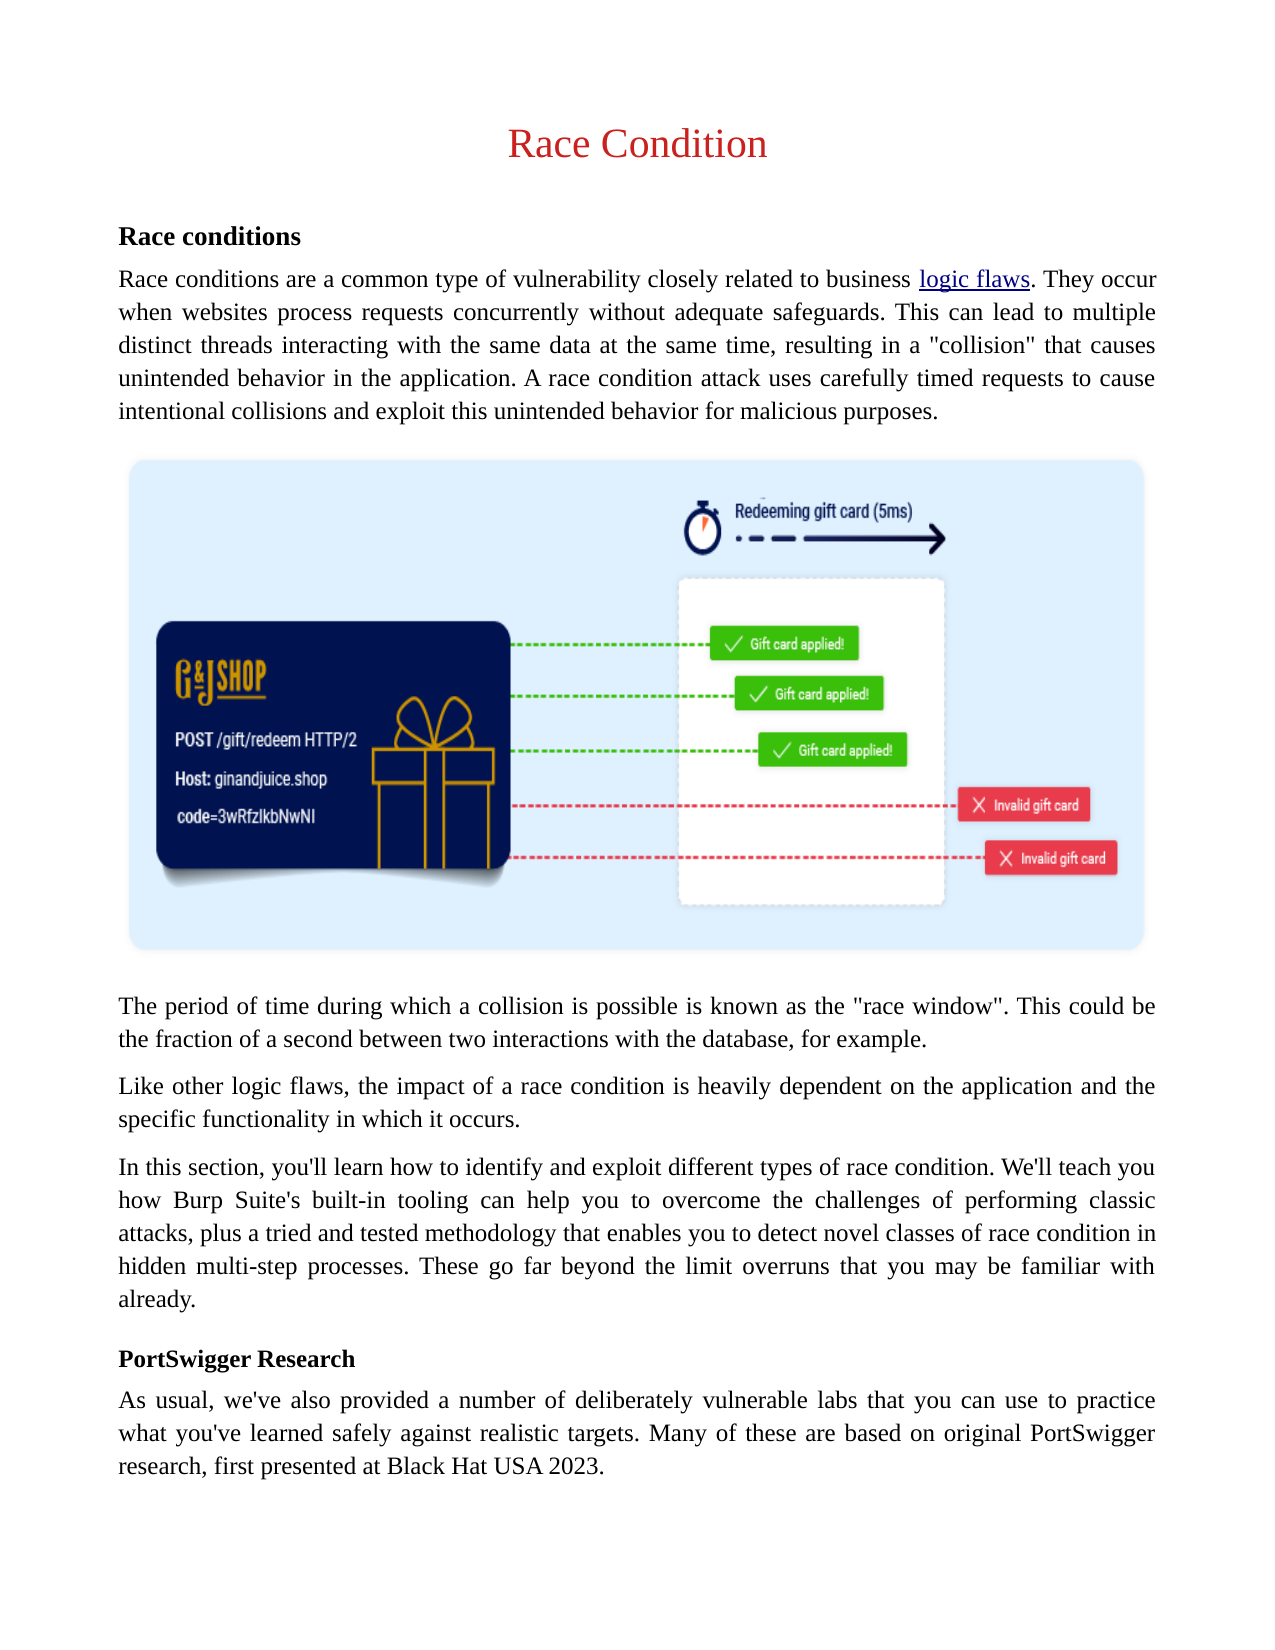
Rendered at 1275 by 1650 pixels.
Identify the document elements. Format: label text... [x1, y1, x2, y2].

subtitle PortSwigger Research [118, 1344, 1157, 1373]
picture [118, 443, 1156, 972]
text Race conditions are a common type of vulnerability closely related to business logic flaws. They occur when websites process requests concurrently without adequate safeguards. This can lead to multiple distinct threads interacting with the same data at the same time, resulting in a "collision" that causes unintended behavior in the application. A race condition attack uses carefully timed requests to cause intentional collisions and exploit this unintended behavior for malicious purposes. [118, 264, 1157, 425]
text As usual, we've also provided a number of deliberately vulnerable labs that you can use to practice what you've learned safely against realistic targets. Many of these are based on original PortSwigger research, first presented at Black Hat USA 2023. [118, 1385, 1157, 1480]
text In this section, you'll learn how to identify and exploit different types of race condition. We'll teach you how Burp Suite's built-in tooling can help you to overcome the challenges of performing classic attacks, plus a tried and tested methodology that enables you to detect novel classes of race condition in hidden multi-step processes. These go far beyond the limit overruns that you may be familiar with already. [118, 1152, 1157, 1313]
text The period of time during which a collision is possible is known as the "race window". This could be the fraction of a second between two interactions with the database, for example. [118, 991, 1157, 1052]
subtitle Race conditions [118, 221, 1157, 252]
text Like other logic flaws, the impact of a race condition is heavily dependent on the application and the specific functionality in which it occurs. [118, 1071, 1157, 1133]
